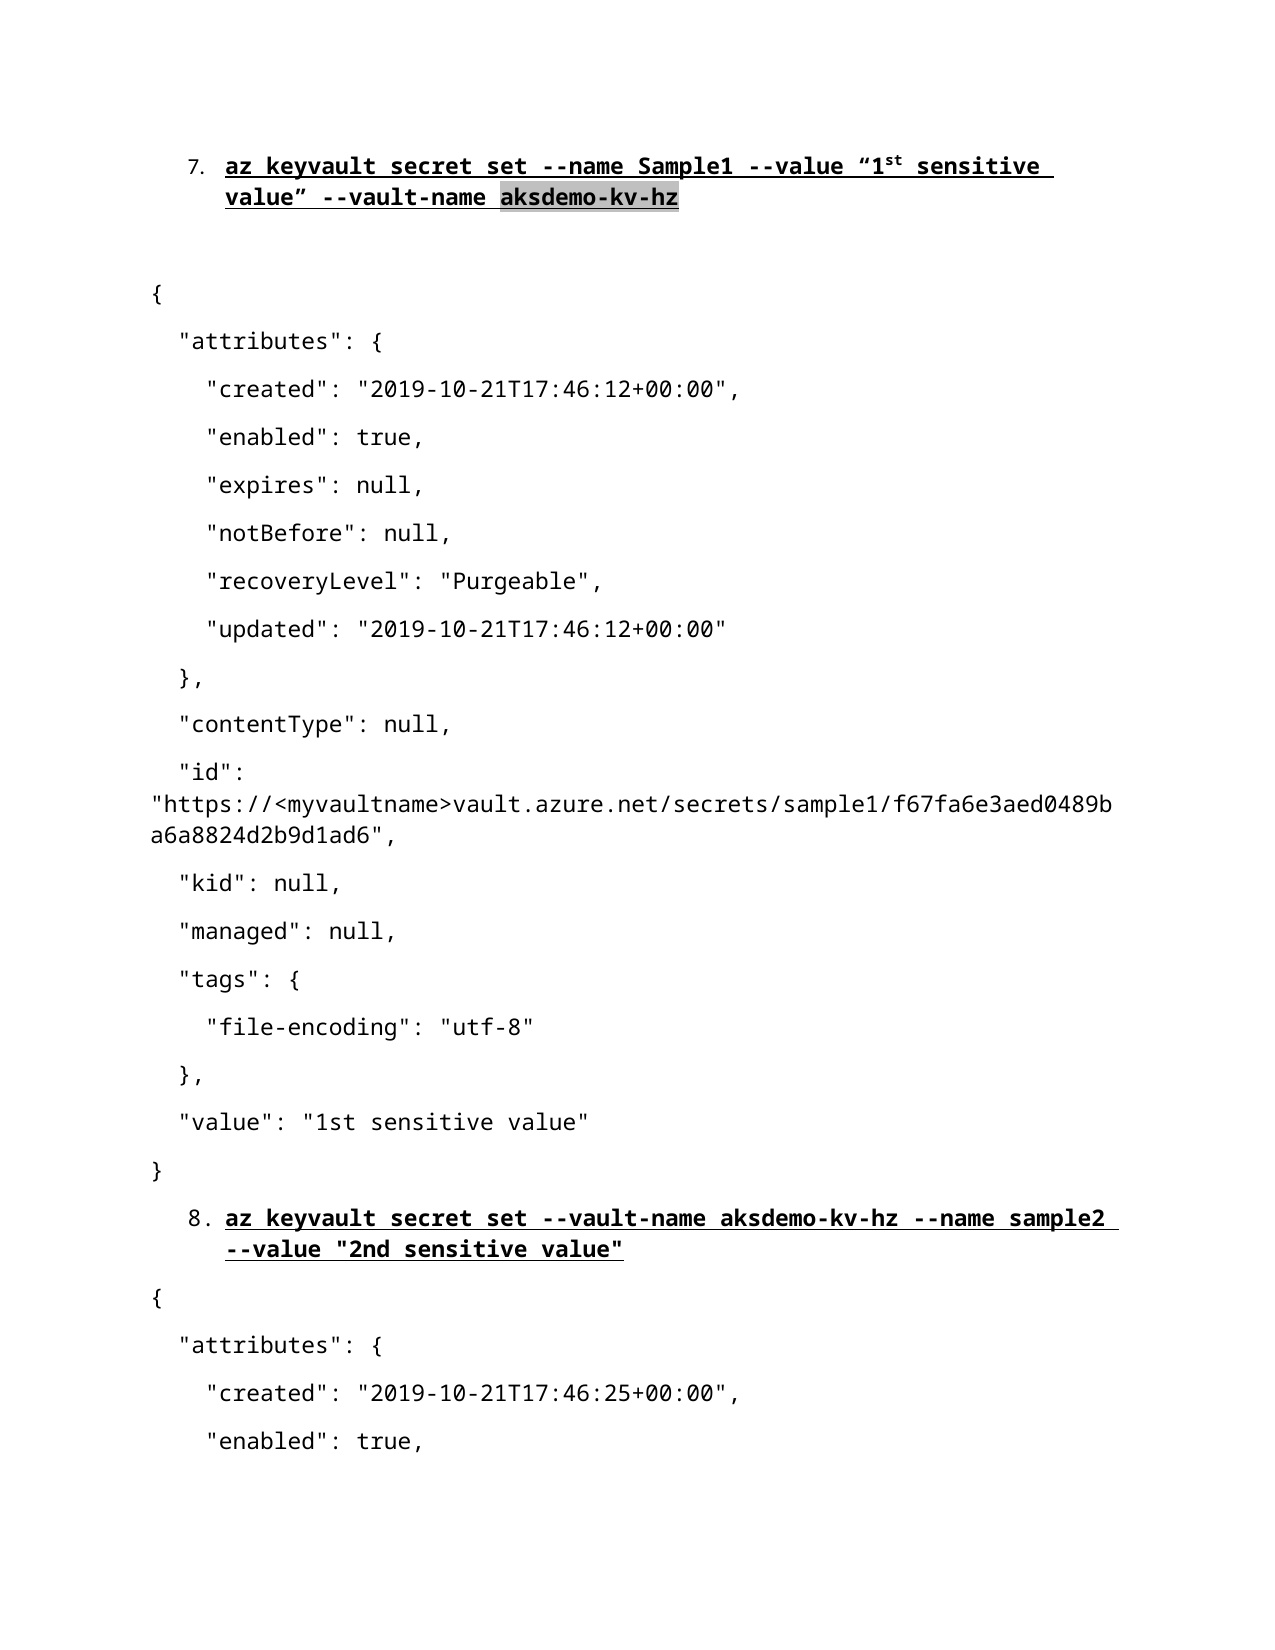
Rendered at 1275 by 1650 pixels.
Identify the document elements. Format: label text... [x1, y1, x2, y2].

text }, [150, 660, 1125, 692]
text "recoveryLevel": "Purgeable", [150, 564, 1125, 596]
text "enabled": true, [150, 1425, 1125, 1456]
text { [150, 277, 1125, 308]
text "created": "2019-10-21T17:46:12+00:00", [150, 373, 1125, 404]
text "enabled": true, [150, 421, 1125, 452]
text } [150, 1154, 1125, 1185]
text "managed": null, [150, 914, 1125, 946]
list az keyvault secret set --vault-name aksdemo-kv-hz --name sample2 --value "2nd sensitive value" [187, 1202, 1125, 1264]
text }, [150, 1058, 1125, 1089]
text "attributes": { [150, 325, 1125, 356]
text "attributes": { [150, 1329, 1125, 1360]
text { [150, 1281, 1125, 1312]
text "file-encoding": "utf-8" [150, 1010, 1125, 1042]
text "expires": null, [150, 469, 1125, 500]
list az keyvault secret set --name Sample1 --value “1st sensitive value” --vault-name aksdemo-kv-hz [187, 150, 1125, 212]
text "notBefore": null, [150, 517, 1125, 548]
text "created": "2019-10-21T17:46:25+00:00", [150, 1377, 1125, 1408]
text "kid": null, [150, 867, 1125, 898]
text "contentType": null, [150, 708, 1125, 739]
text "value": "1st sensitive value" [150, 1106, 1125, 1137]
text "tags": { [150, 962, 1125, 994]
text "id": "https://<myvaultname>vault.azure.net/secrets/sample1/f67fa6e3aed0489ba6a8824d2b9d1ad6", [150, 756, 1125, 850]
text "updated": "2019-10-21T17:46:12+00:00" [150, 612, 1125, 644]
